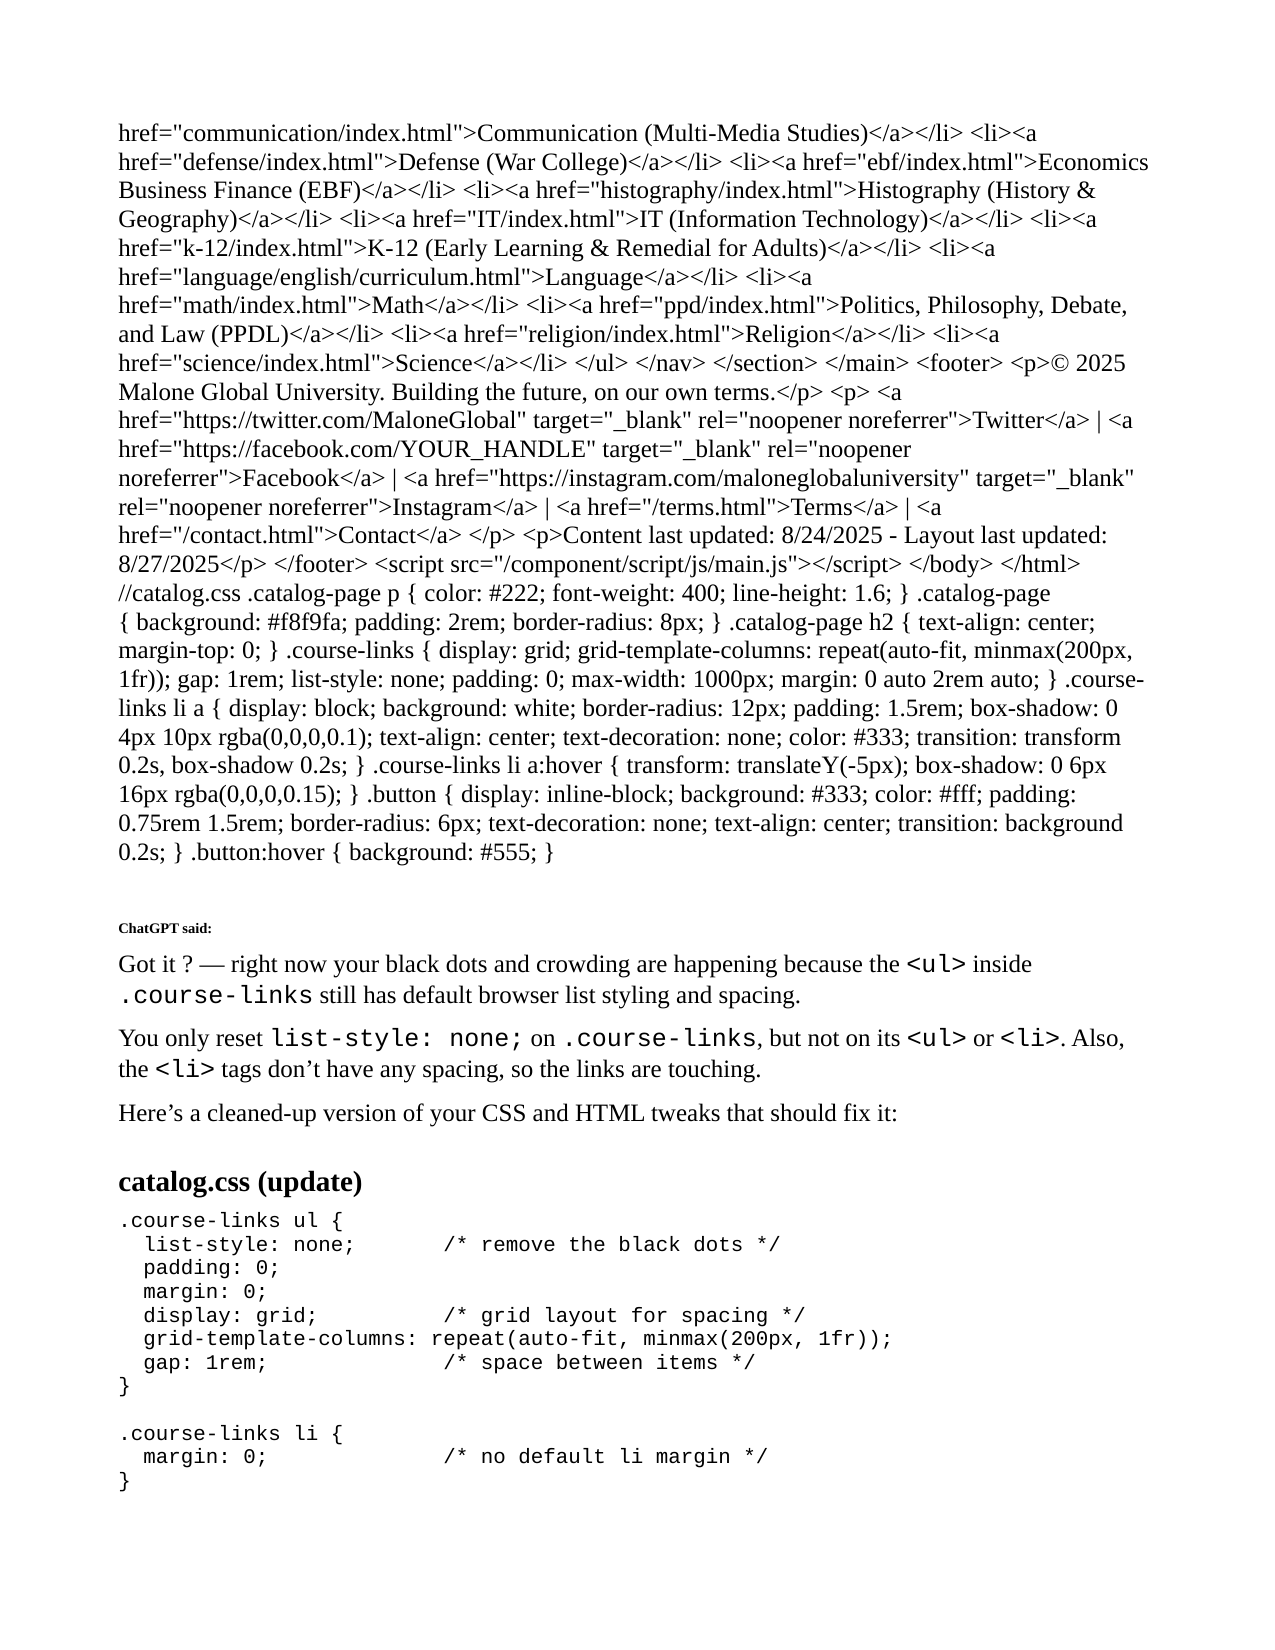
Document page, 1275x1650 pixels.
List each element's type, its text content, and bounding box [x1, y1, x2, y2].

text .course-links ul { [118, 1210, 1157, 1234]
text href="communication/index.html">Communication (Multi-Media Studies)</a></li> <li><a href="defense/index.html">Defense (War College)</a></li> <li><a href="ebf/index.html">Economics Business Finance (EBF)</a></li> <li><a href="histography/index.html">Histography (History & Geography)</a></li> <li><a href="IT/index.html">IT (Information Technology)</a></li> <li><a href="k-12/index.html">K-12 (Early Learning & Remedial for Adults)</a></li> <li><a href="language/english/curriculum.html">Language</a></li> <li><a href="math/index.html">Math</a></li> <li><a href="ppd/index.html">Politics, Philosophy, Debate, and Law (PPDL)</a></li> <li><a href="religion/index.html">Religion</a></li> <li><a href="science/index.html">Science</a></li> </ul> </nav> </section> </main> <footer> <p>© 2025 Malone Global University. Building the future, on our own terms.</p> <p> <a href="https://twitter.com/MaloneGlobal" target="_blank" rel="noopener noreferrer">Twitter</a> | <a href="https://facebook.com/YOUR_HANDLE" target="_blank" rel="noopener noreferrer">Facebook</a> | <a href="https://instagram.com/maloneglobaluniversity" target="_blank" rel="noopener noreferrer">Instagram</a> | <a href="/terms.html">Terms</a> | <a href="/contact.html">Contact</a> </p> <p>Content last updated: 8/24/2025 - Layout last updated: 8/27/2025</p> </footer> <script src="/component/script/js/main.js"></script> </body> </html> //catalog.css .catalog-page p { color: #222; font-weight: 400; line-height: 1.6; } .catalog-page { background: #f8f9fa; padding: 2rem; border-radius: 8px; } .catalog-page h2 { text-align: center; margin-top: 0; } .course-links { display: grid; grid-template-columns: repeat(auto-fit, minmax(200px, 1fr)); gap: 1rem; list-style: none; padding: 0; max-width: 1000px; margin: 0 auto 2rem auto; } .course-links li a { display: block; background: white; border-radius: 12px; padding: 1.5rem; box-shadow: 0 4px 10px rgba(0,0,0,0.1); text-align: center; text-decoration: none; color: #333; transition: transform 0.2s, box-shadow 0.2s; } .course-links li a:hover { transform: translateY(-5px); box-shadow: 0 6px 16px rgba(0,0,0,0.15); } .button { display: inline-block; background: #333; color: #fff; padding: 0.75rem 1.5rem; border-radius: 6px; text-decoration: none; text-align: center; transition: background 0.2s; } .button:hover { background: #555; } [118, 118, 1157, 866]
text You only reset list-style: none; on .course-links, but not on its <ul> or <li>. Also, the <li> tags don’t have any spacing, so the links are touching. [118, 1023, 1157, 1085]
text } [118, 1376, 1157, 1399]
text margin: 0; [118, 1281, 1157, 1304]
text grid-template-columns: repeat(auto-fit, minmax(200px, 1fr)); [118, 1328, 1157, 1352]
text list-style: none; /* remove the black dots */ [118, 1234, 1157, 1257]
text display: grid; /* grid layout for spacing */ [118, 1304, 1157, 1328]
text Got it ? — right now your black dots and crowding are happening because the <ul> inside .course-links still has default browser list styling and spacing. [118, 949, 1157, 1011]
subtitle ChatGPT said: [118, 920, 1157, 937]
text .course-links li { [118, 1423, 1157, 1446]
subtitle catalog.css (update) [118, 1164, 1157, 1197]
text margin: 0; /* no default li margin */ [118, 1446, 1157, 1470]
text gap: 1rem; /* space between items */ [118, 1352, 1157, 1376]
text padding: 0; [118, 1257, 1157, 1281]
text } [118, 1470, 1157, 1494]
text Here’s a cleaned-up version of your CSS and HTML tweaks that should fix it: [118, 1098, 1157, 1126]
